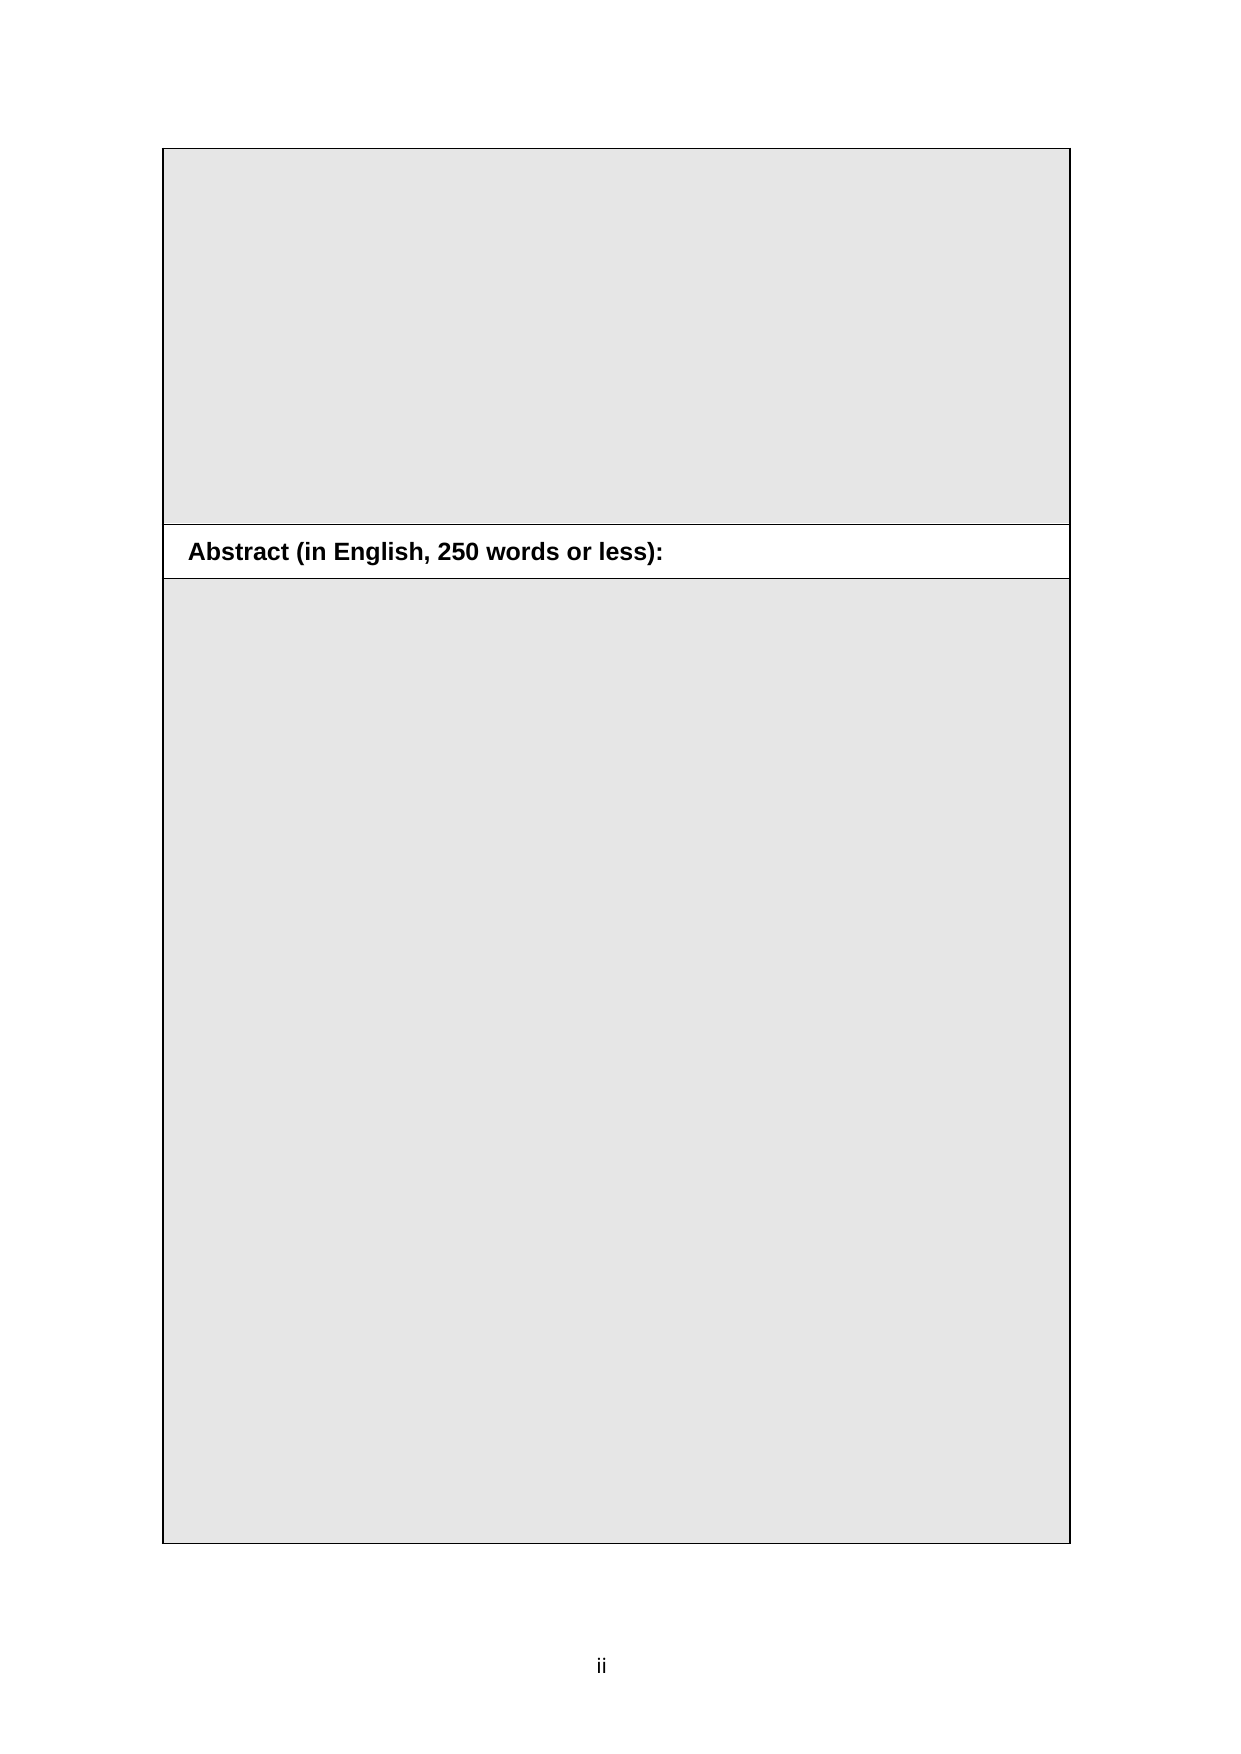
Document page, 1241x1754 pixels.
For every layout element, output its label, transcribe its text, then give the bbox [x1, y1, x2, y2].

table_cell Abstract (in English, 250 words or less): [164, 525, 1069, 578]
table_cell [164, 149, 1069, 523]
table_cell [164, 579, 1069, 1543]
